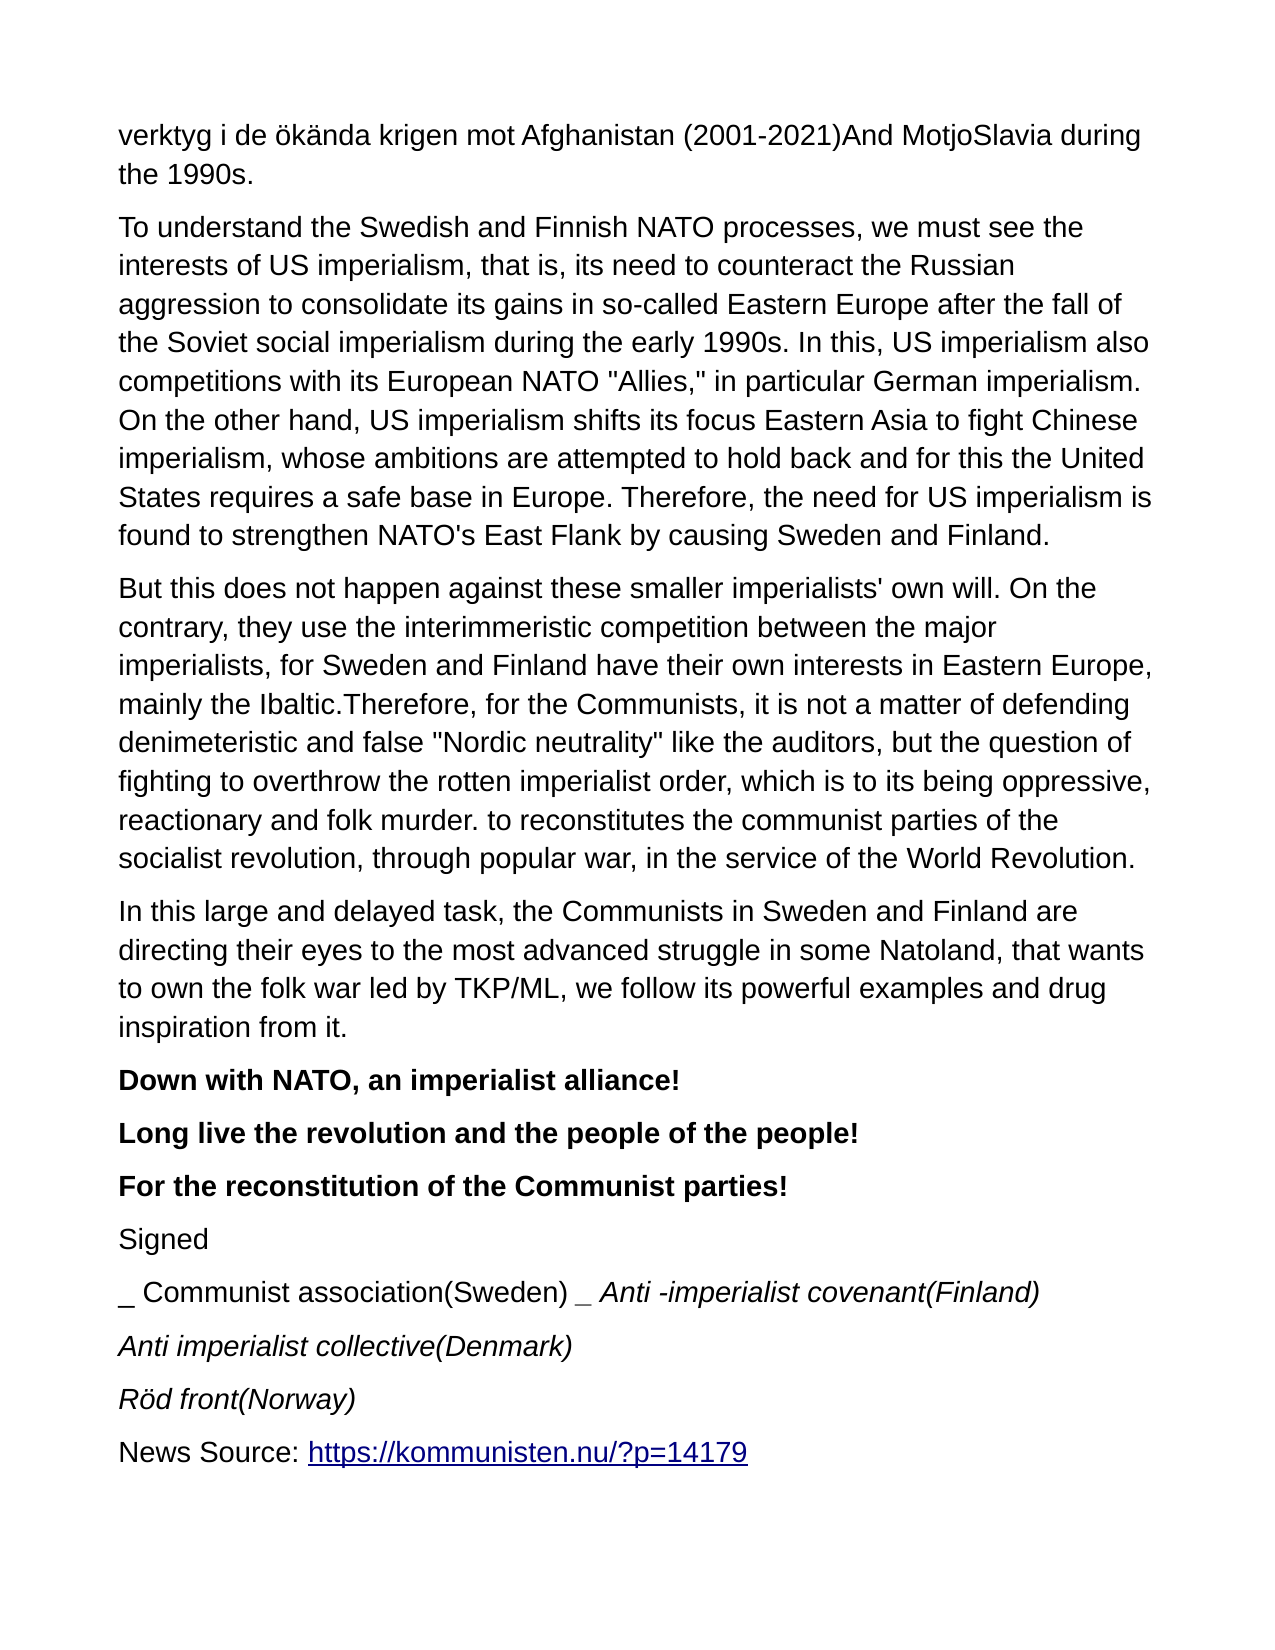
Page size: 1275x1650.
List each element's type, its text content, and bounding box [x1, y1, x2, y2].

text For the reconstitution of the Communist parties! [118, 1169, 1157, 1203]
text Röd front(Norway) [118, 1382, 1157, 1415]
text Down with NATO, an imperialist alliance! [118, 1063, 1157, 1096]
text Signed [118, 1222, 1157, 1256]
text News Source: https://kommunisten.nu/?p=14179 [118, 1435, 1157, 1468]
text But this does not happen against these smaller imperialists' own will. On the contrary, they use the interimmeristic competition between the major imperialists, for Sweden and Finland have their own interests in Eastern Europe, mainly the Ibaltic.Therefore, for the Communists, it is not a matter of defending denimeteristic and false "Nordic neutrality" like the auditors, but the question of fighting to overthrow the rotten imperialist order, which is to its being oppressive, reactionary and folk murder. to reconstitutes the communist parties of the socialist revolution, through popular war, in the service of the World Revolution. [118, 571, 1157, 874]
text _ Communist association(Sweden) _ Anti -imperialist covenant(Finland) [118, 1275, 1157, 1309]
text Long live the revolution and the people of the people! [118, 1116, 1157, 1149]
text Anti imperialist collective(Denmark) [118, 1328, 1157, 1362]
text To understand the Swedish and Finnish NATO processes, we must see the interests of US imperialism, that is, its need to counteract the Russian aggression to consolidate its gains in so-called Eastern Europe after the fall of the Soviet social imperialism during the early 1990s. In this, US imperialism also competitions with its European NATO "Allies," in particular German imperialism. On the other hand, US imperialism shifts its focus Eastern Asia to fight Chinese imperialism, whose ambitions are attempted to hold back and for this the United States requires a safe base in Europe. Therefore, the need for US imperialism is found to strengthen NATO's East Flank by causing Sweden and Finland. [118, 210, 1157, 552]
text verktyg i de ökända krigen mot Afghanistan (2001-2021)And MotjoSlavia during the 1990s. [118, 118, 1157, 190]
text In this large and delayed task, the Communists in Sweden and Finland are directing their eyes to the most advanced struggle in some Natoland, that wants to own the folk war led by TKP/ML, we follow its powerful examples and drug inspiration from it. [118, 894, 1157, 1043]
